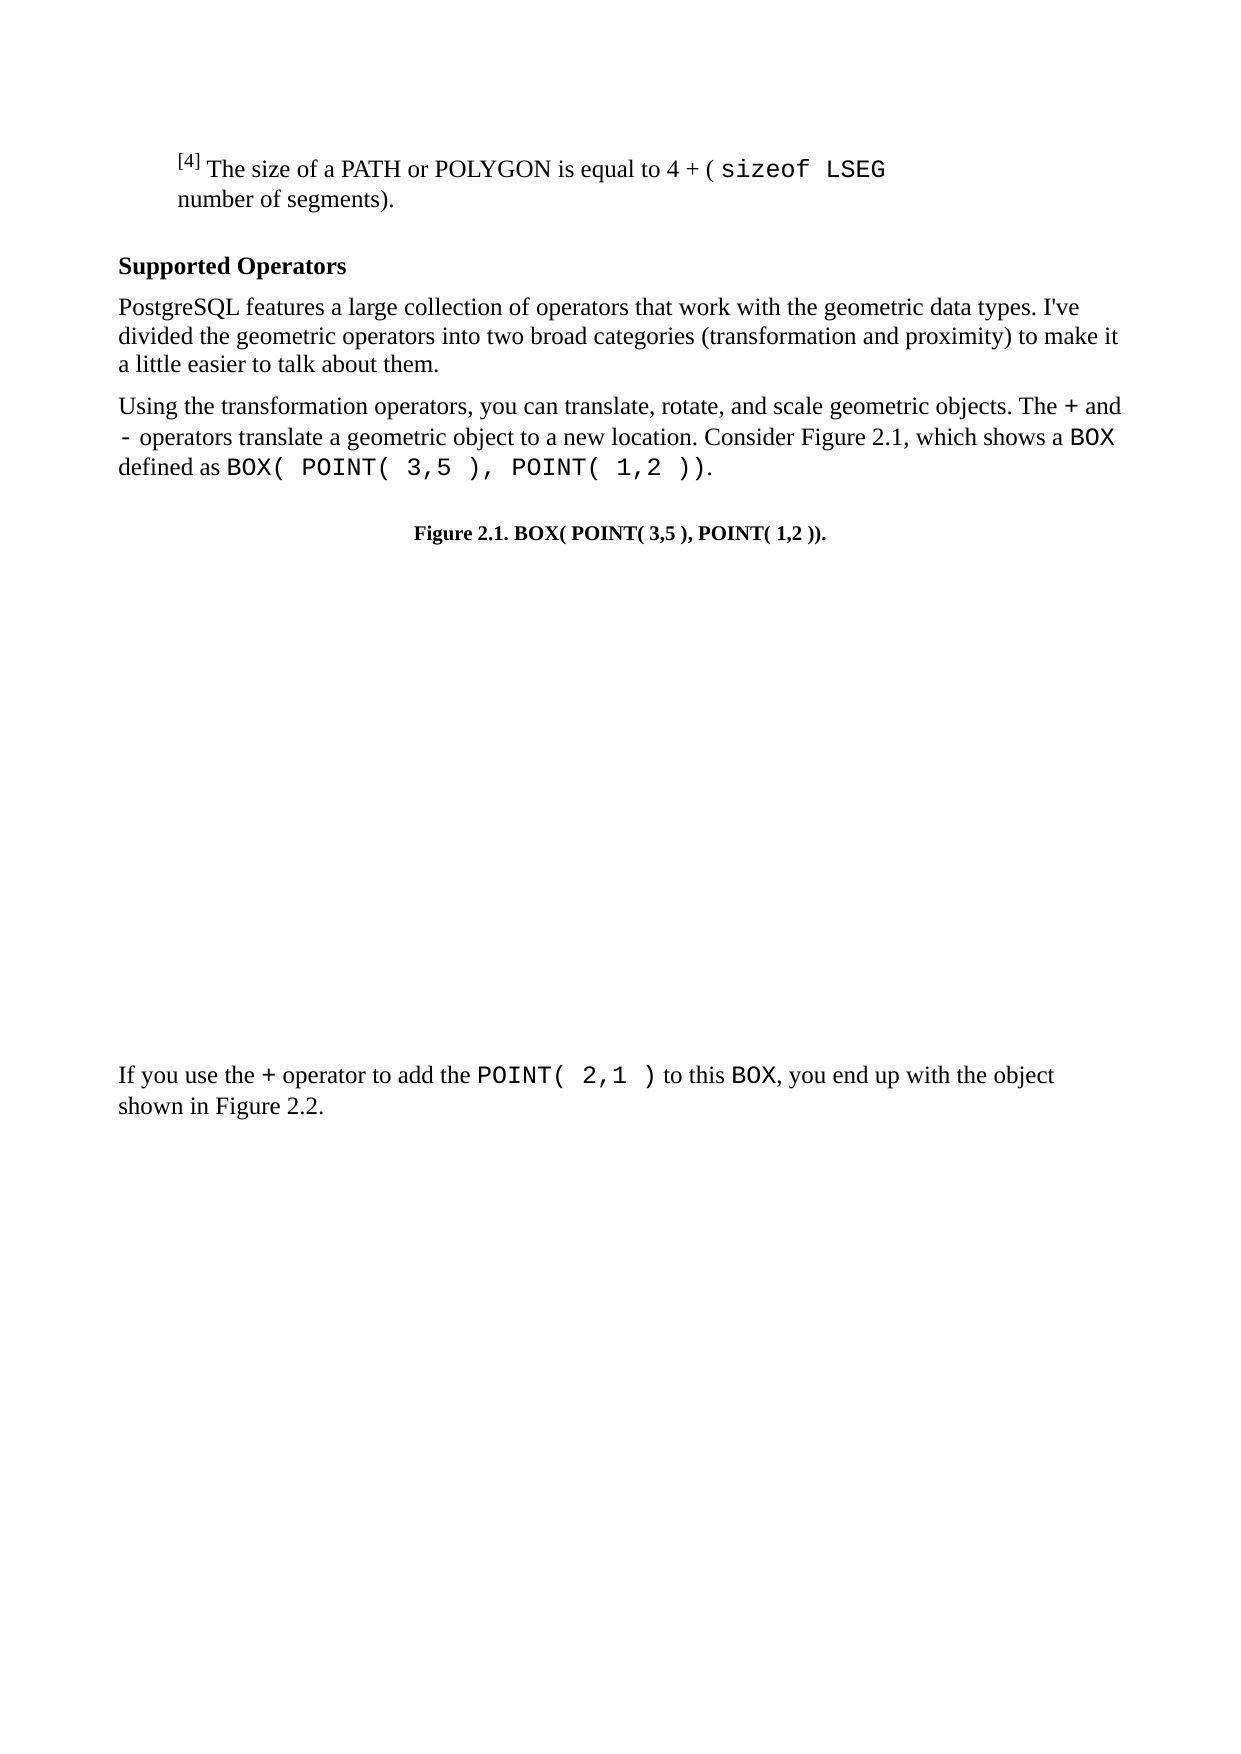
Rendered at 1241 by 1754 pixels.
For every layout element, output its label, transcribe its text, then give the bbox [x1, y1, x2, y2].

text Using the transformation operators, you can translate, rotate, and scale geometric objects. The + and - operators translate a geometric object to a new location. Consider Figure 2.1, which shows a BOX defined as BOX( POINT( 3,5 ), POINT( 1,2 )). [118, 391, 1122, 483]
text [4] The size of a PATH or POLYGON is equal to 4 + ( sizeof LSEG number of segments). [177, 118, 1063, 213]
text PostgreSQL features a large collection of operators that work with the geometric data types. I've divided the geometric operators into two broad categories (transformation and proximity) to make it a little easier to talk about them. [118, 292, 1122, 378]
subtitle Figure 2.1. BOX( POINT( 3,5 ), POINT( 1,2 )). [118, 521, 1122, 545]
text If you use the + operator to add the POINT( 2,1 ) to this BOX, you end up with the object shown in Figure 2.2. [118, 1061, 1122, 1120]
subtitle Supported Operators [118, 251, 1122, 279]
